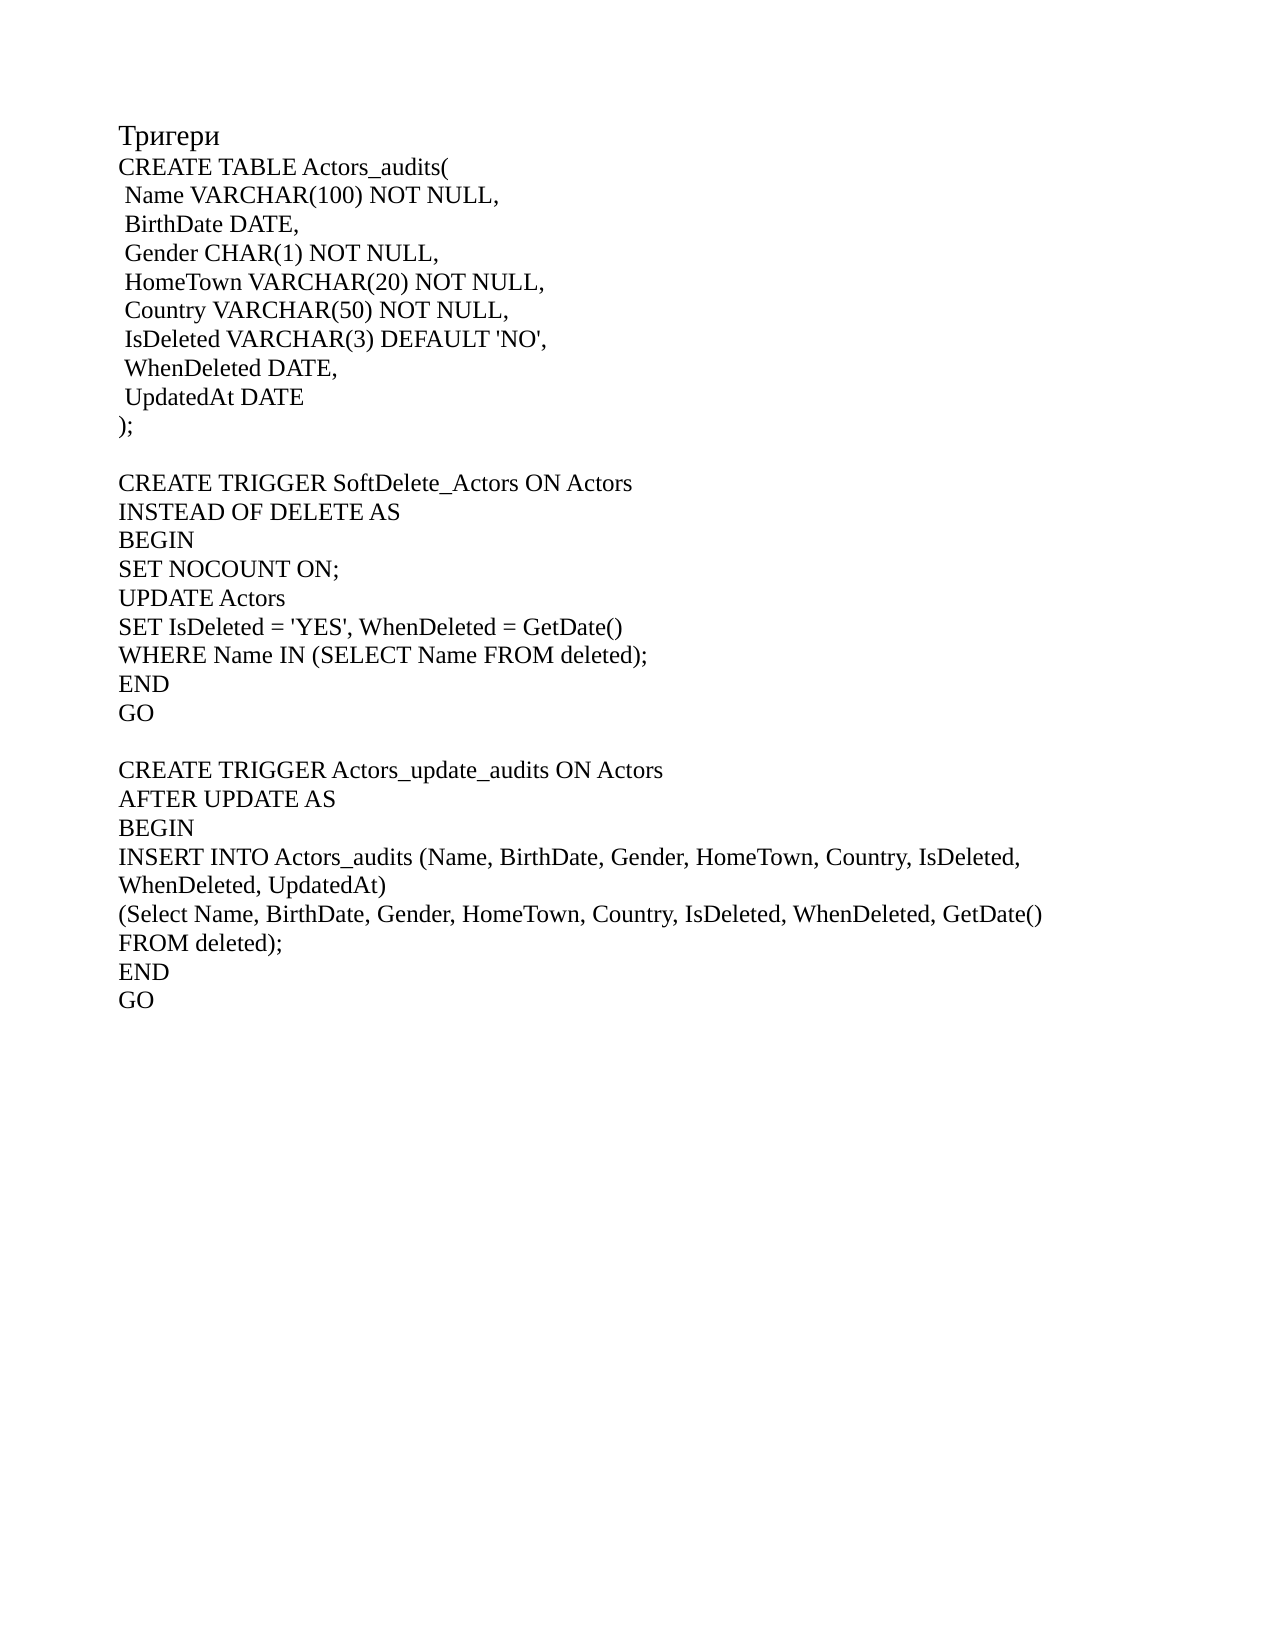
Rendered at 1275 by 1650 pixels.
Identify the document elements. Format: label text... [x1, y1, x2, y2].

text WhenDeleted DATE, [118, 353, 1157, 382]
text Name VARCHAR(100) NOT NULL, [118, 180, 1157, 209]
text BEGIN [118, 813, 1157, 842]
text END [118, 669, 1157, 698]
text CREATE TRIGGER SoftDelete_Actors ON Actors [118, 468, 1157, 497]
text IsDeleted VARCHAR(3) DEFAULT 'NO', [118, 324, 1157, 353]
text GO [118, 698, 1157, 727]
text BirthDate DATE, [118, 209, 1157, 238]
text FROM deleted); [118, 928, 1157, 957]
text HomeTown VARCHAR(20) NOT NULL, [118, 267, 1157, 295]
text UPDATE Actors [118, 583, 1157, 612]
text CREATE TABLE Actors_audits( [118, 152, 1157, 180]
text INSERT INTO Actors_audits (Name, BirthDate, Gender, HomeTown, Country, IsDeleted, WhenDeleted, UpdatedAt) [118, 842, 1157, 899]
text INSTEAD OF DELETE AS [118, 497, 1157, 525]
text ); [118, 410, 1157, 439]
text Gender CHAR(1) NOT NULL, [118, 238, 1157, 267]
text SET IsDeleted = 'YES', WhenDeleted = GetDate() [118, 612, 1157, 640]
text AFTER UPDATE AS [118, 784, 1157, 813]
text BEGIN [118, 525, 1157, 554]
text CREATE TRIGGER Actors_update_audits ON Actors [118, 755, 1157, 784]
text SET NOCOUNT ON; [118, 554, 1157, 583]
text END [118, 957, 1157, 985]
text WHERE Name IN (SELECT Name FROM deleted); [118, 640, 1157, 669]
text Тригери [118, 118, 1157, 152]
text UpdatedAt DATE [118, 382, 1157, 410]
text GO [118, 985, 1157, 1014]
text (Select Name, BirthDate, Gender, HomeTown, Country, IsDeleted, WhenDeleted, GetDate() [118, 899, 1157, 928]
text Country VARCHAR(50) NOT NULL, [118, 295, 1157, 324]
